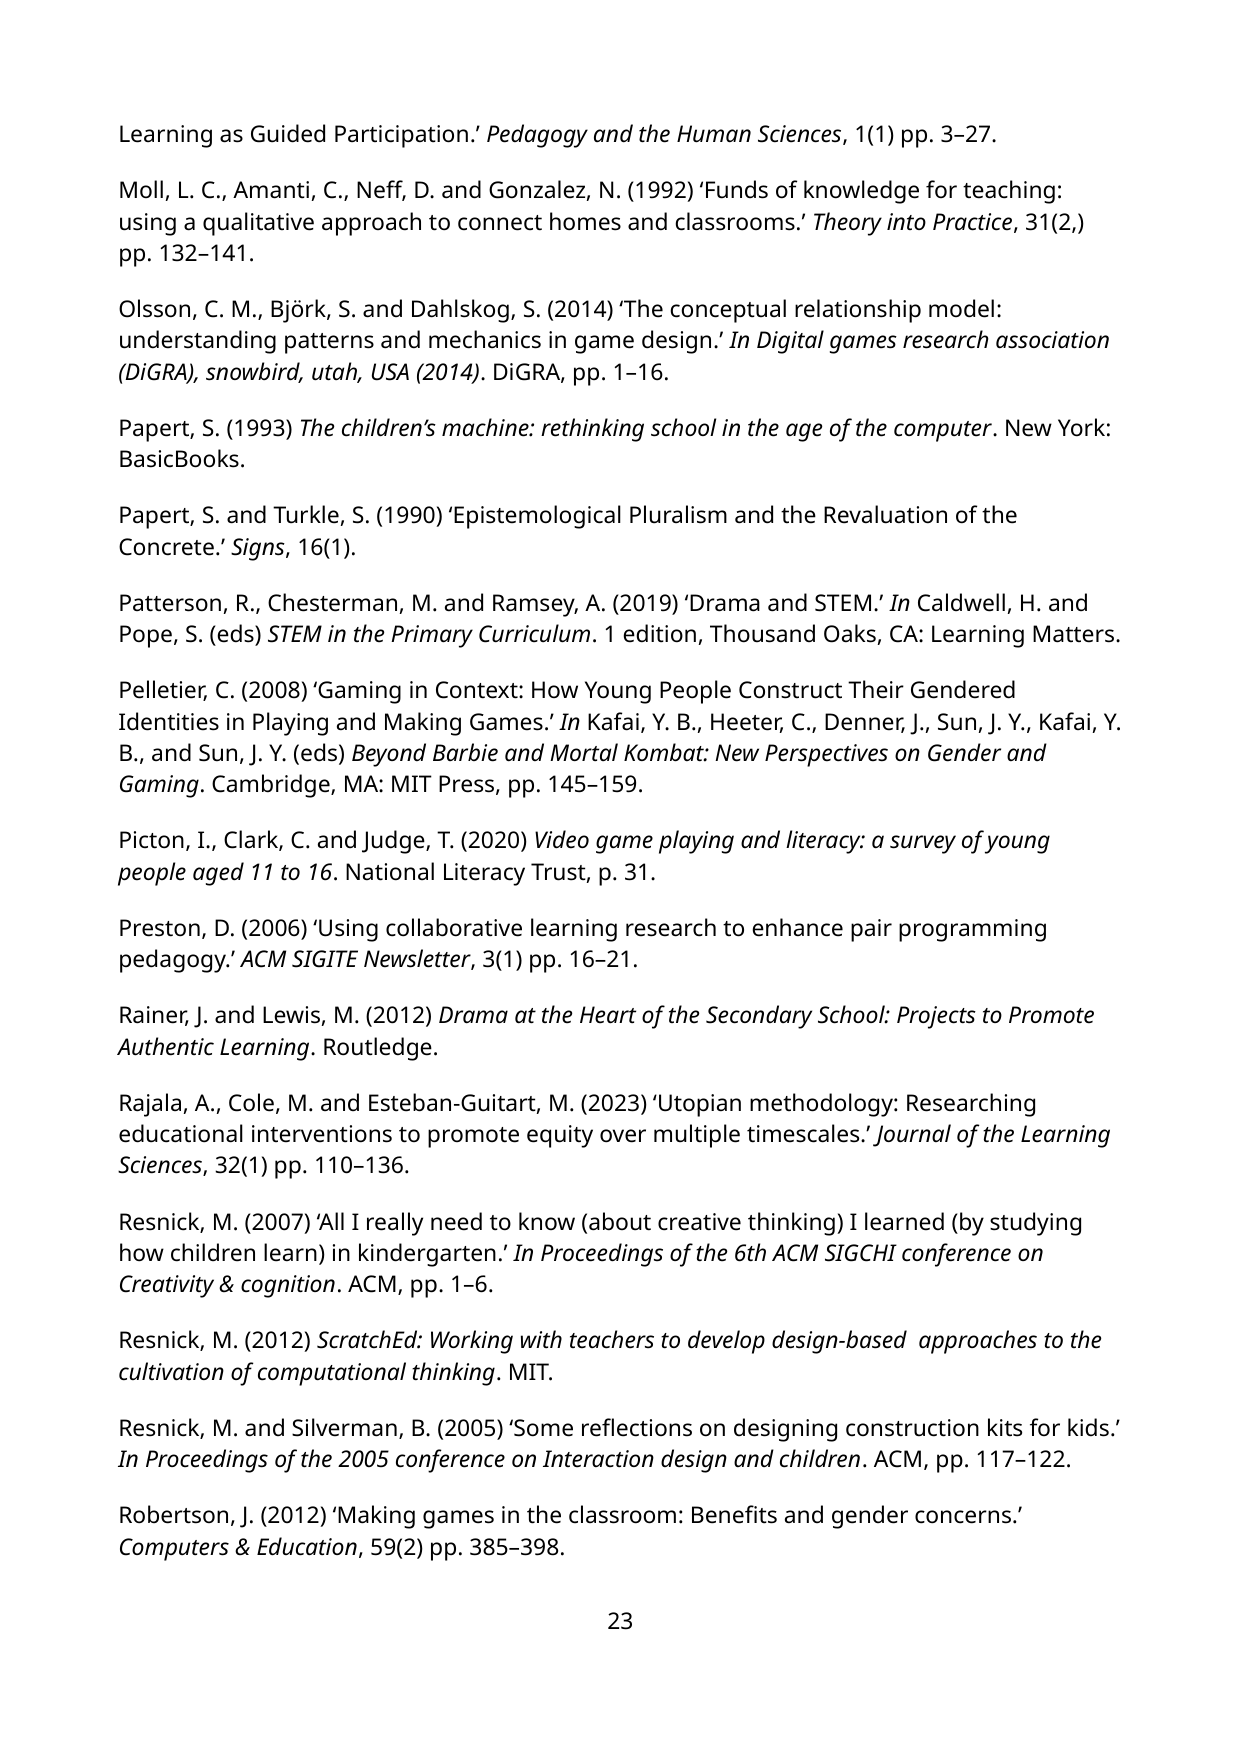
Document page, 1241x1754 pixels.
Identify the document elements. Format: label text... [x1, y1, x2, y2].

text Preston, D. (2006) ‘Using collaborative learning research to enhance pair programming pedagogy.’ ACM SIGITE Newsletter, 3(1) pp. 16–21. [118, 912, 1122, 974]
text Learning as Guided Participation.’ Pedagogy and the Human Sciences, 1(1) pp. 3–27. [118, 118, 1122, 149]
text Rajala, A., Cole, M. and Esteban-Guitart, M. (2023) ‘Utopian methodology: Researching educational interventions to promote equity over multiple timescales.’ Journal of the Learning Sciences, 32(1) pp. 110–136. [118, 1087, 1122, 1181]
text Robertson, J. (2012) ‘Making games in the classroom: Benefits and gender concerns.’ Computers & Education, 59(2) pp. 385–398. [118, 1499, 1122, 1562]
text Resnick, M. (2007) ‘All I really need to know (about creative thinking) I learned (by studying how children learn) in kindergarten.’ In Proceedings of the 6th ACM SIGCHI conference on Creativity & cognition. ACM, pp. 1–6. [118, 1206, 1122, 1299]
text Papert, S. (1993) The children’s machine: rethinking school in the age of the computer. New York: BasicBooks. [118, 412, 1122, 474]
text Picton, I., Clark, C. and Judge, T. (2020) Video game playing and literacy: a survey of young people aged 11 to 16. National Literacy Trust, p. 31. [118, 824, 1122, 887]
text Pelletier, C. (2008) ‘Gaming in Context: How Young People Construct Their Gendered Identities in Playing and Making Games.’ In Kafai, Y. B., Heeter, C., Denner, J., Sun, J. Y., Kafai, Y. B., and Sun, J. Y. (eds) Beyond Barbie and Mortal Kombat: New Perspectives on Gender and Gaming. Cambridge, MA: MIT Press, pp. 145–159. [118, 674, 1122, 799]
text Moll, L. C., Amanti, C., Neff, D. and Gonzalez, N. (1992) ‘Funds of knowledge for teaching: using a qualitative approach to connect homes and classrooms.’ Theory into Practice, 31(2,) pp. 132–141. [118, 174, 1122, 268]
text Olsson, C. M., Björk, S. and Dahlskog, S. (2014) ‘The conceptual relationship model: understanding patterns and mechanics in game design.’ In Digital games research association (DiGRA), snowbird, utah, USA (2014). DiGRA, pp. 1–16. [118, 293, 1122, 387]
text Rainer, J. and Lewis, M. (2012) Drama at the Heart of the Secondary School: Projects to Promote Authentic Learning. Routledge. [118, 999, 1122, 1062]
text Resnick, M. and Silverman, B. (2005) ‘Some reflections on designing construction kits for kids.’ In Proceedings of the 2005 conference on Interaction design and children. ACM, pp. 117–122. [118, 1412, 1122, 1474]
text Papert, S. and Turkle, S. (1990) ‘Epistemological Pluralism and the Revaluation of the Concrete.’ Signs, 16(1). [118, 499, 1122, 562]
text Resnick, M. (2012) ScratchEd: Working with teachers to develop design-based approaches to the cultivation of computational thinking. MIT. [118, 1324, 1122, 1387]
text Patterson, R., Chesterman, M. and Ramsey, A. (2019) ‘Drama and STEM.’ In Caldwell, H. and Pope, S. (eds) STEM in the Primary Curriculum. 1 edition, Thousand Oaks, CA: Learning Matters. [118, 587, 1122, 649]
